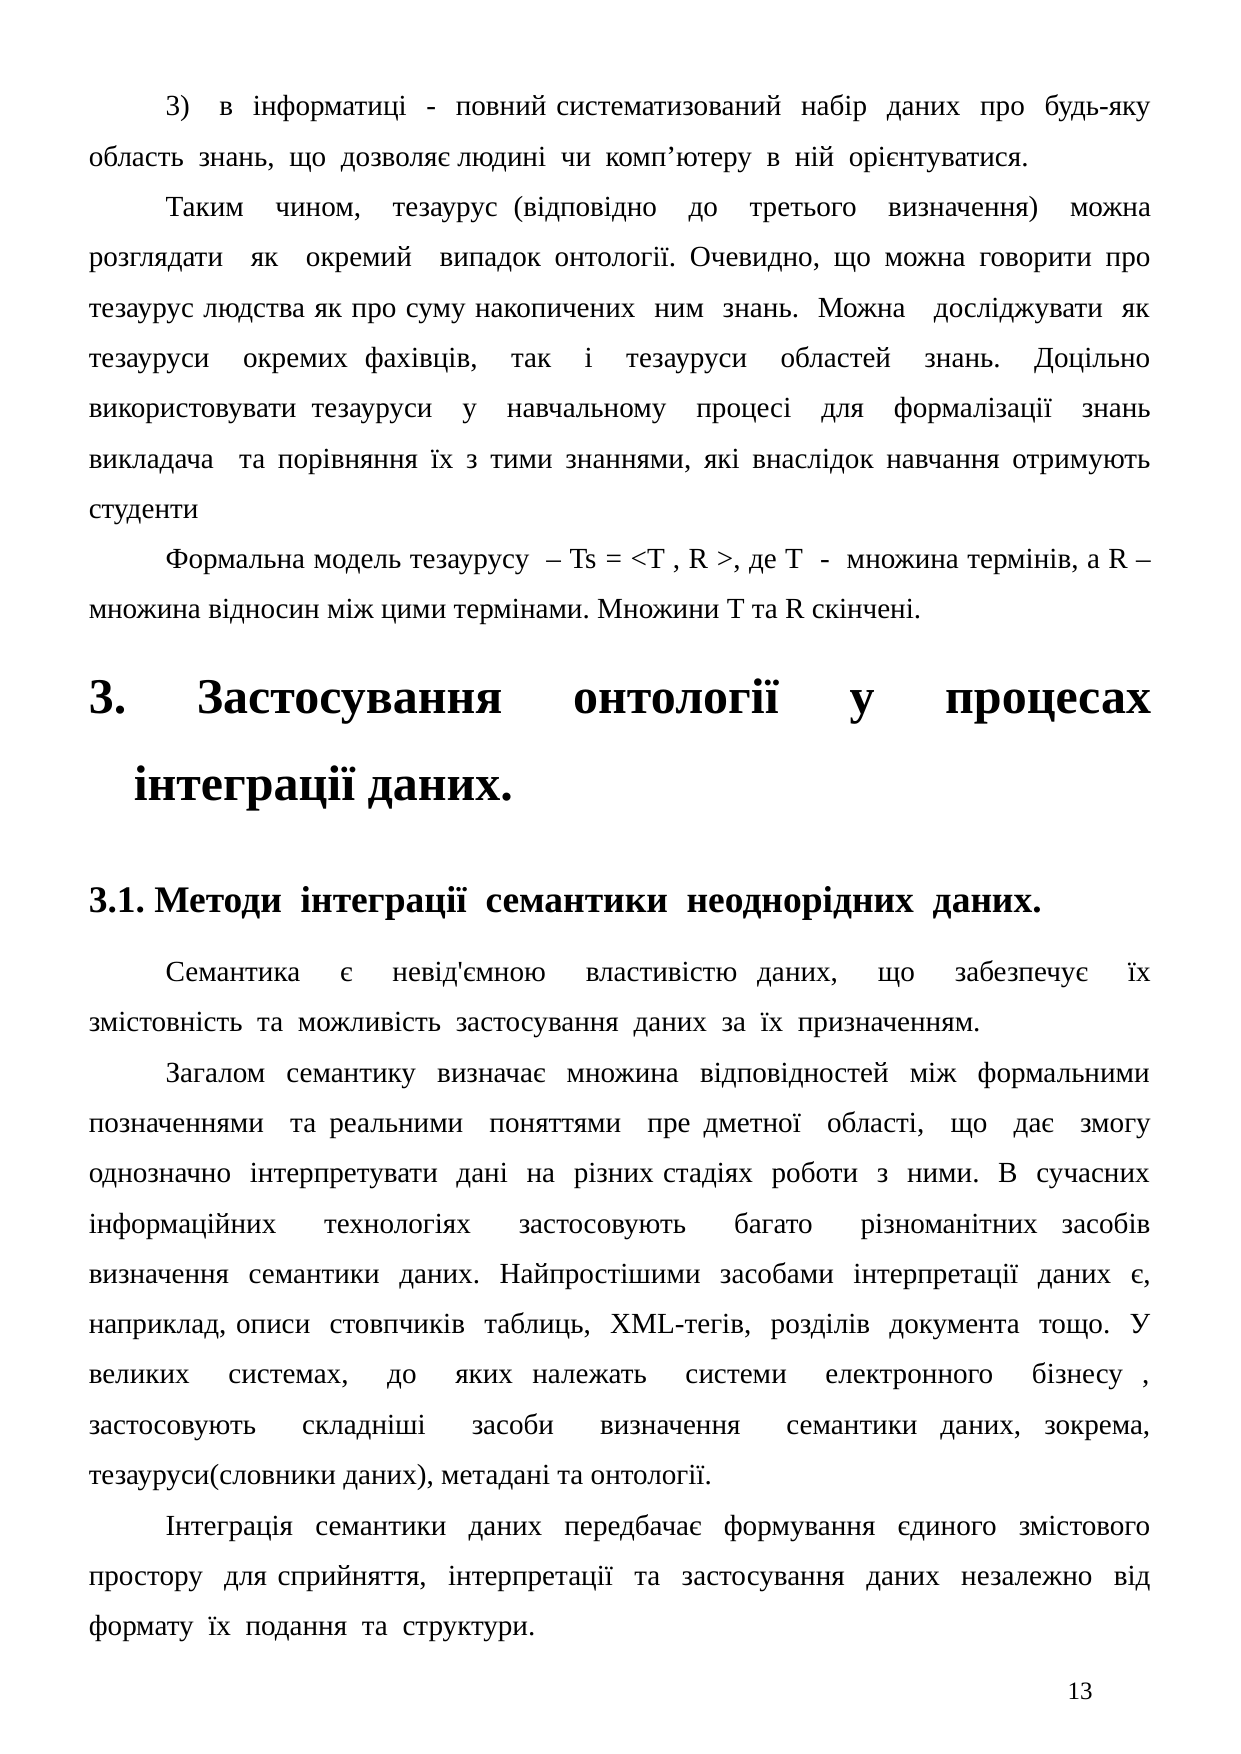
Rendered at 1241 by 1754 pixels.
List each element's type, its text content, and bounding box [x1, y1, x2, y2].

text Загалом семантику визначає множина відповідностей між формальними позначеннями та реальними поняттями пре дметної області, що дає змогу однозначно інтерпретувати дані на різних стадіях роботи з ними. В сучасних інформаційних технологіях застосовують багато різноманітних засобів визначення семантики даних. Найпростішими засобами інтерпретації даних є, наприклад, описи стовпчиків таблиць, XML-тегів, розділів документа тощо. У великих системах, до яких належать системи електронного бізнесу , застосовують складніші засоби визначення семантики даних, зокрема, тезауруси(словники даних), метадані та онтології. [88, 1055, 1152, 1491]
subtitle 3.1. Методи інтеграції семантики неоднорідних даних. [88, 877, 1152, 920]
text Таким чином, тезаурус (відповідно до третього визначення) можна розглядати як окремий випадок онтології. Очевидно, що можна говорити про тезаурус людства як про суму накопичених ним знань. Можна досліджувати як тезауруси окремих фахівців, так і тезауруси областей знань. Доцільно використовувати тезауруси у навчальному процесі для формалізації знань викладача та порівняння їх з тими знаннями, які внаслідок навчання отримують студенти [88, 189, 1152, 524]
text Формальна модель тезаурусу – Ts = <T , R >, де Т - множина термінів, а R – множина відносин між цими термінами. Множини Т та R скінчені. [88, 541, 1152, 625]
subtitle 3. Застосування онтології у процесах інтеграції даних. [88, 667, 1152, 811]
text Інтеграція семантики даних передбачає формування єдиного змістового простору для сприйняття, інтерпретації та застосування даних незалежно від формату їх подання та структури. [88, 1508, 1152, 1642]
text 3) в інформатиці - повний систематизований набір даних про будь-яку область знань, що дозволяє людині чи комп’ютеру в ній орієнтуватися. [88, 88, 1152, 172]
text Семантика є невід'ємною властивістю даних, що забезпечує їх змістовність та можливість застосування даних за їх призначенням. [88, 954, 1152, 1038]
